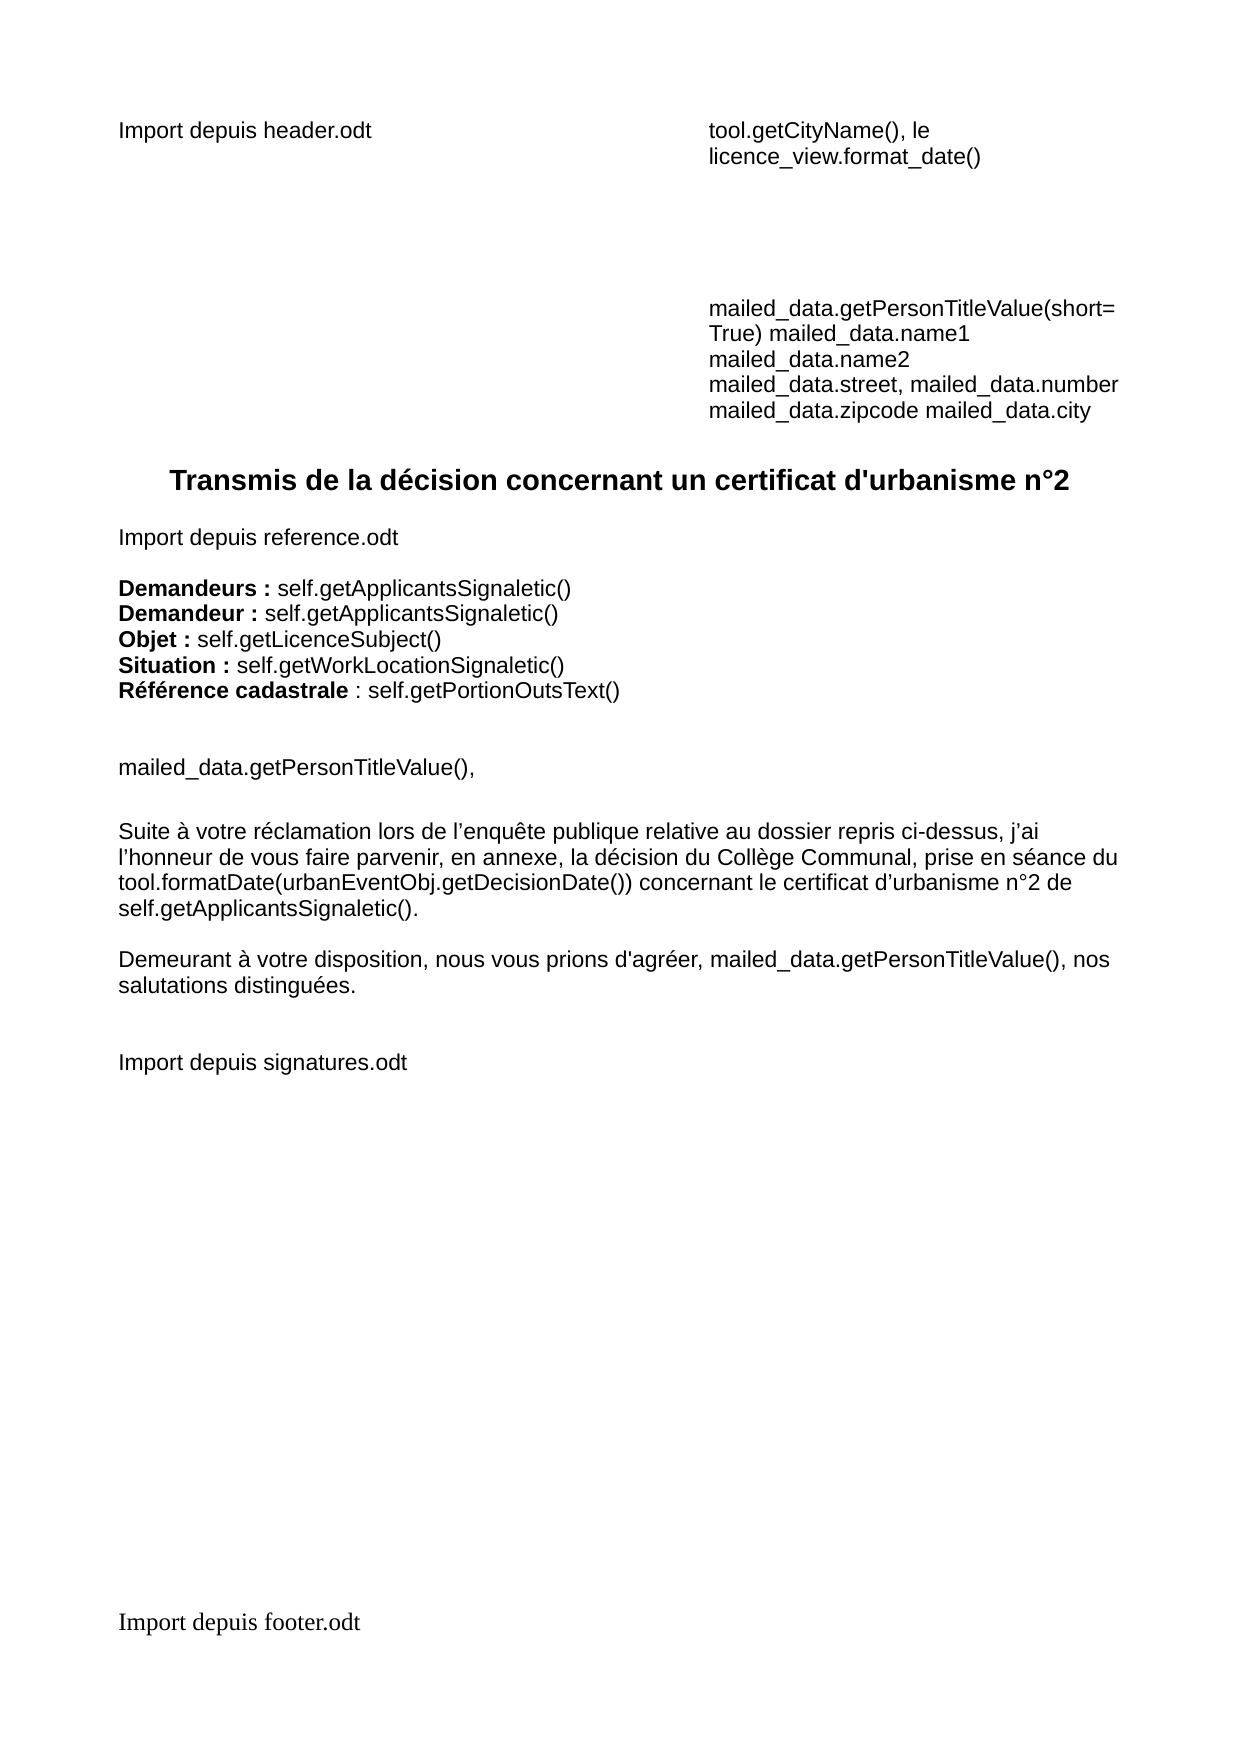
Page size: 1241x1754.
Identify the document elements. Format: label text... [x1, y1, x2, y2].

text mailed_data.getPersonTitleValue(), [118, 755, 1122, 781]
text Référence cadastrale : self.getPortionOutsText() [118, 678, 1122, 704]
text Import depuis reference.odt [118, 524, 1122, 550]
table_header tool.getCityName(), le licence_view.format_date() mailed_data.getPersonTitleValue(short=True) mailed_data.name1 mailed_data.name2 mailed_data.street, mailed_data.number mailed_data.zipcode mailed_data.city [709, 118, 1123, 436]
title Transmis de la décision concernant un certificat d'urbanisme n°2 [118, 464, 1122, 496]
text Suite à votre réclamation lors de l’enquête publique relative au dossier repris ci-dessus, j’ai l’honneur de vous faire parvenir, en annexe, la décision du Collège Communal, prise en séance du tool.formatDate(urbanEventObj.getDecisionDate()) concernant le certificat d’urbanisme n°2 de self.getApplicantsSignaletic(). [118, 819, 1122, 921]
text Demandeurs : self.getApplicantsSignaletic() [118, 576, 1122, 601]
text Import depuis signatures.odt [118, 1049, 1122, 1075]
text Situation : self.getWorkLocationSignaletic() [118, 652, 1122, 678]
text Demandeur : self.getApplicantsSignaletic() [118, 601, 1122, 627]
text Objet : self.getLicenceSubject() [118, 627, 1122, 652]
text Demeurant à votre disposition, nous vous prions d'agréer, mailed_data.getPersonTitleValue(), nos salutations distinguées. [118, 947, 1122, 998]
table_header Import depuis header.odt [118, 118, 708, 436]
